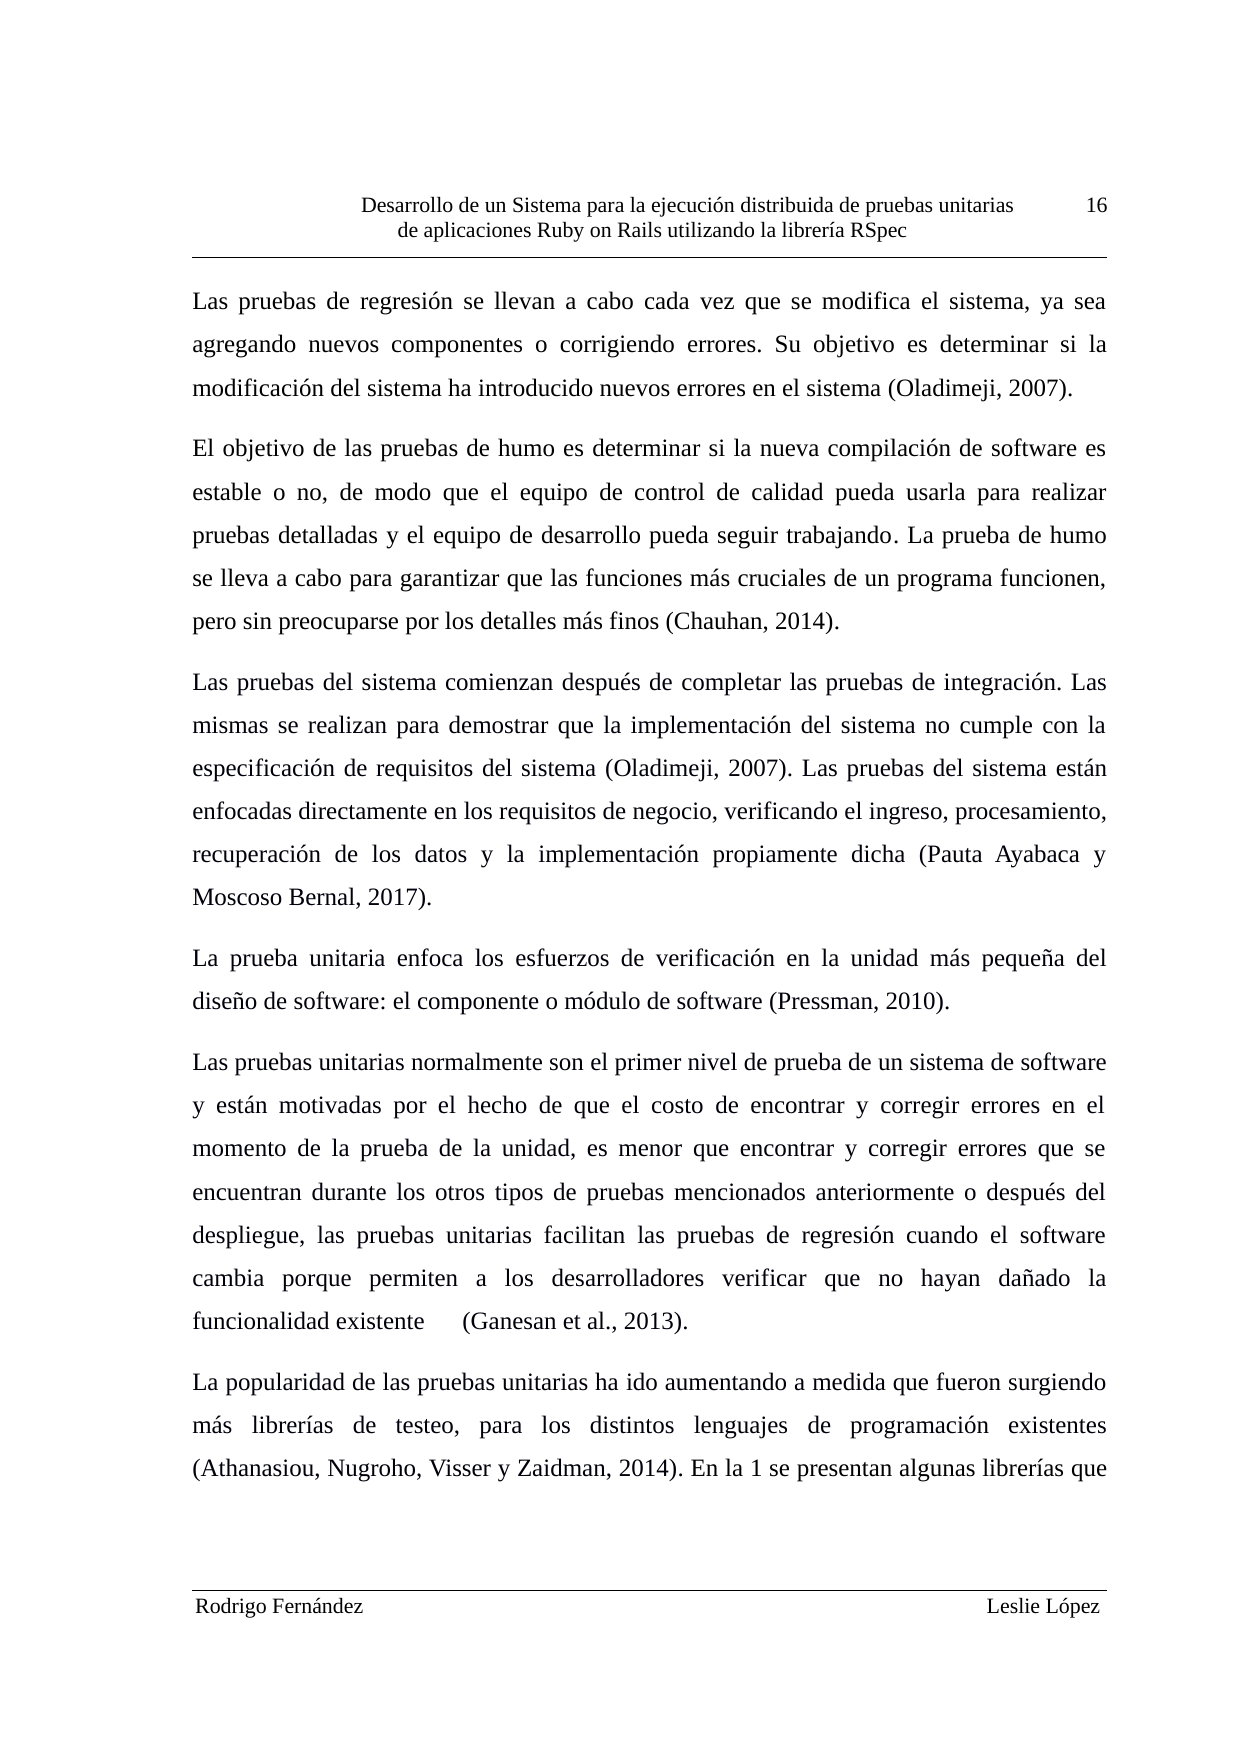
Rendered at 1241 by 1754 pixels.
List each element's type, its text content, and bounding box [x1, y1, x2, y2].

text La prueba unitaria enfoca los esfuerzos de verificación en la unidad más pequeña del diseño de software: el componente o módulo de software (Pressman, 2010)⁠. [192, 943, 1107, 1015]
text Las pruebas unitarias normalmente son el primer nivel de prueba de un sistema de software y están motivadas por el hecho de que el costo de encontrar y corregir errores en el momento de la prueba de la unidad, es menor que encontrar y corregir errores que se encuentran durante los otros tipos de pruebas mencionados anteriormente o después del despliegue, las pruebas unitarias facilitan las pruebas de regresión cuando el software cambia porque permiten a los desarrolladores verificar que no hayan dañado la funcionalidad existente (Ganesan et al., 2013)⁠. [192, 1047, 1107, 1335]
text El objetivo de las pruebas de humo es determinar si la nueva compilación de software es estable o no, de modo que el equipo de control de calidad pueda usarla para realizar pruebas detalladas y el equipo de desarrollo pueda seguir trabajando. La prueba de humo se lleva a cabo para garantizar que las funciones más cruciales de un programa funcionen, pero sin preocuparse por los detalles más finos (Chauhan, 2014)⁠. [192, 433, 1107, 635]
text Las pruebas del sistema comienzan después de completar las pruebas de integración. Las mismas se realizan para demostrar que la implementación del sistema no cumple con la especificación de requisitos del sistema (Oladimeji, 2007)⁠. Las pruebas del sistema están enfocadas directamente en los requisitos de negocio, verificando el ingreso, procesamiento, recuperación de los datos y la implementación propiamente dicha (Pauta Ayabaca y Moscoso Bernal, 2017). [192, 667, 1107, 911]
text Las pruebas de regresión se llevan a cabo cada vez que se modifica el sistema, ya sea agregando nuevos componentes o corrigiendo errores. Su objetivo es determinar si la modificación del sistema ha introducido nuevos errores en el sistema (Oladimeji, 2007).⁠ [192, 286, 1107, 401]
text La popularidad de las pruebas unitarias ha ido aumentando a medida que fueron surgiendo más librerías de testeo, para los distintos lenguajes de programación existentes (Athanasiou, Nugroho, Visser y Zaidman, 2014)⁠. En la Tabla 1 se presentan algunas librerías que permiten implementar pruebas unitarias para ciertos lenguajes de programación, a estas librerías también se le denominan frameworks. [192, 1367, 1107, 1482]
